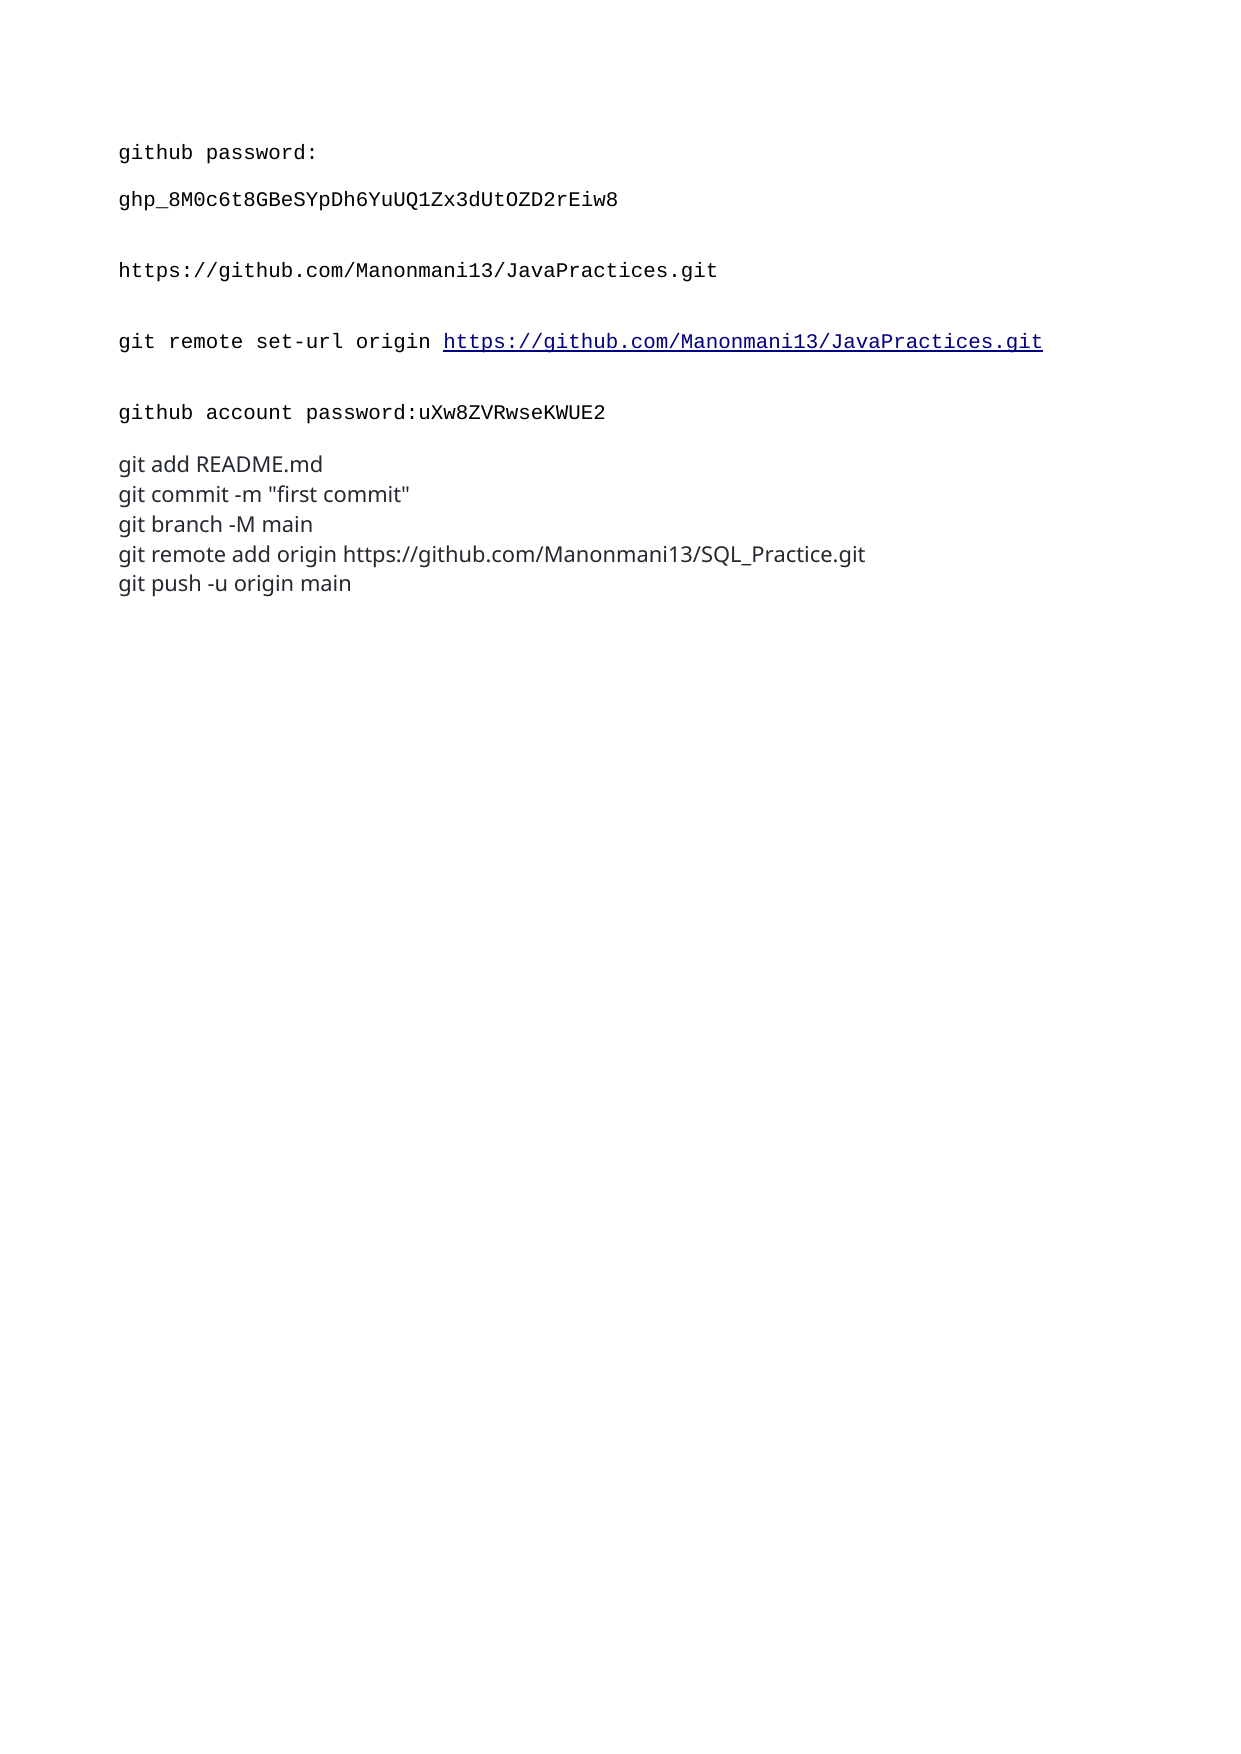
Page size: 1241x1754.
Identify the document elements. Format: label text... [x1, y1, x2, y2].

text 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 [118, 189, 1122, 213]
text git commit -m "first commit" [118, 479, 1122, 509]
text git branch -M main [118, 509, 1122, 538]
text github password: [118, 142, 1122, 165]
text git push -u origin main [118, 568, 1122, 598]
text git remote add origin https://github.com/Manonmani13/SQL_Practice.git [118, 538, 1122, 568]
text git add README.md [118, 449, 1122, 479]
text git remote set-url origin https://github.com/Manonmani13/JavaPractices.git [118, 331, 1122, 354]
text github account password:uXw8ZVRwseKWUE2 [118, 402, 1122, 426]
text https://github.com/Manonmani13/JavaPractices.git [118, 260, 1122, 284]
